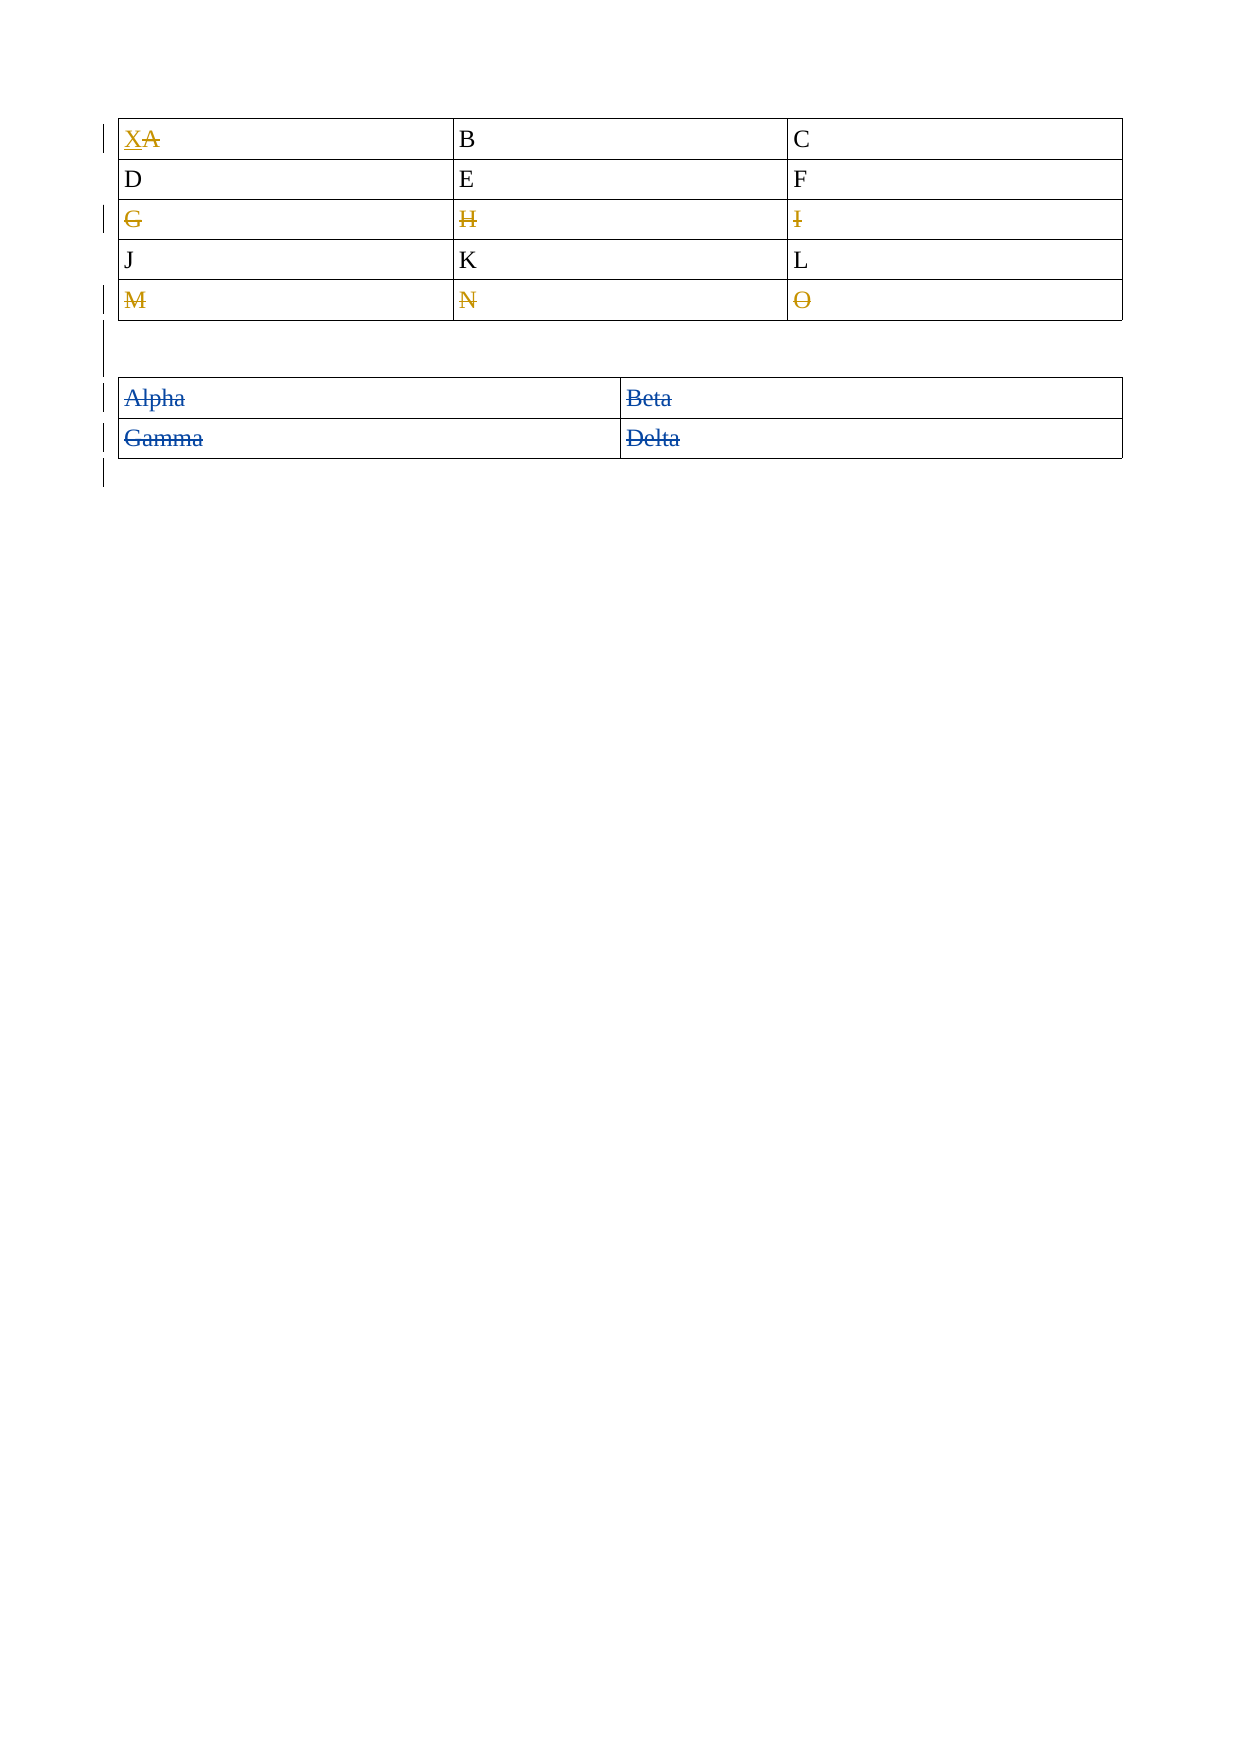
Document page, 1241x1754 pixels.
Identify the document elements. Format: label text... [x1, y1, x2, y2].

table_cell [119, 280, 453, 320]
table_cell F [788, 160, 1122, 199]
table_cell [119, 200, 453, 239]
table_cell E [454, 160, 787, 199]
table_cell J [119, 240, 453, 279]
table_cell [454, 200, 787, 239]
table_header B [454, 119, 787, 158]
table_header X [119, 119, 453, 158]
table_cell [788, 200, 1122, 239]
table_cell L [788, 240, 1122, 279]
table_cell [454, 280, 787, 320]
table_header C [788, 119, 1122, 158]
table_cell [788, 280, 1122, 320]
table_cell K [454, 240, 787, 279]
table_cell D [119, 160, 453, 199]
